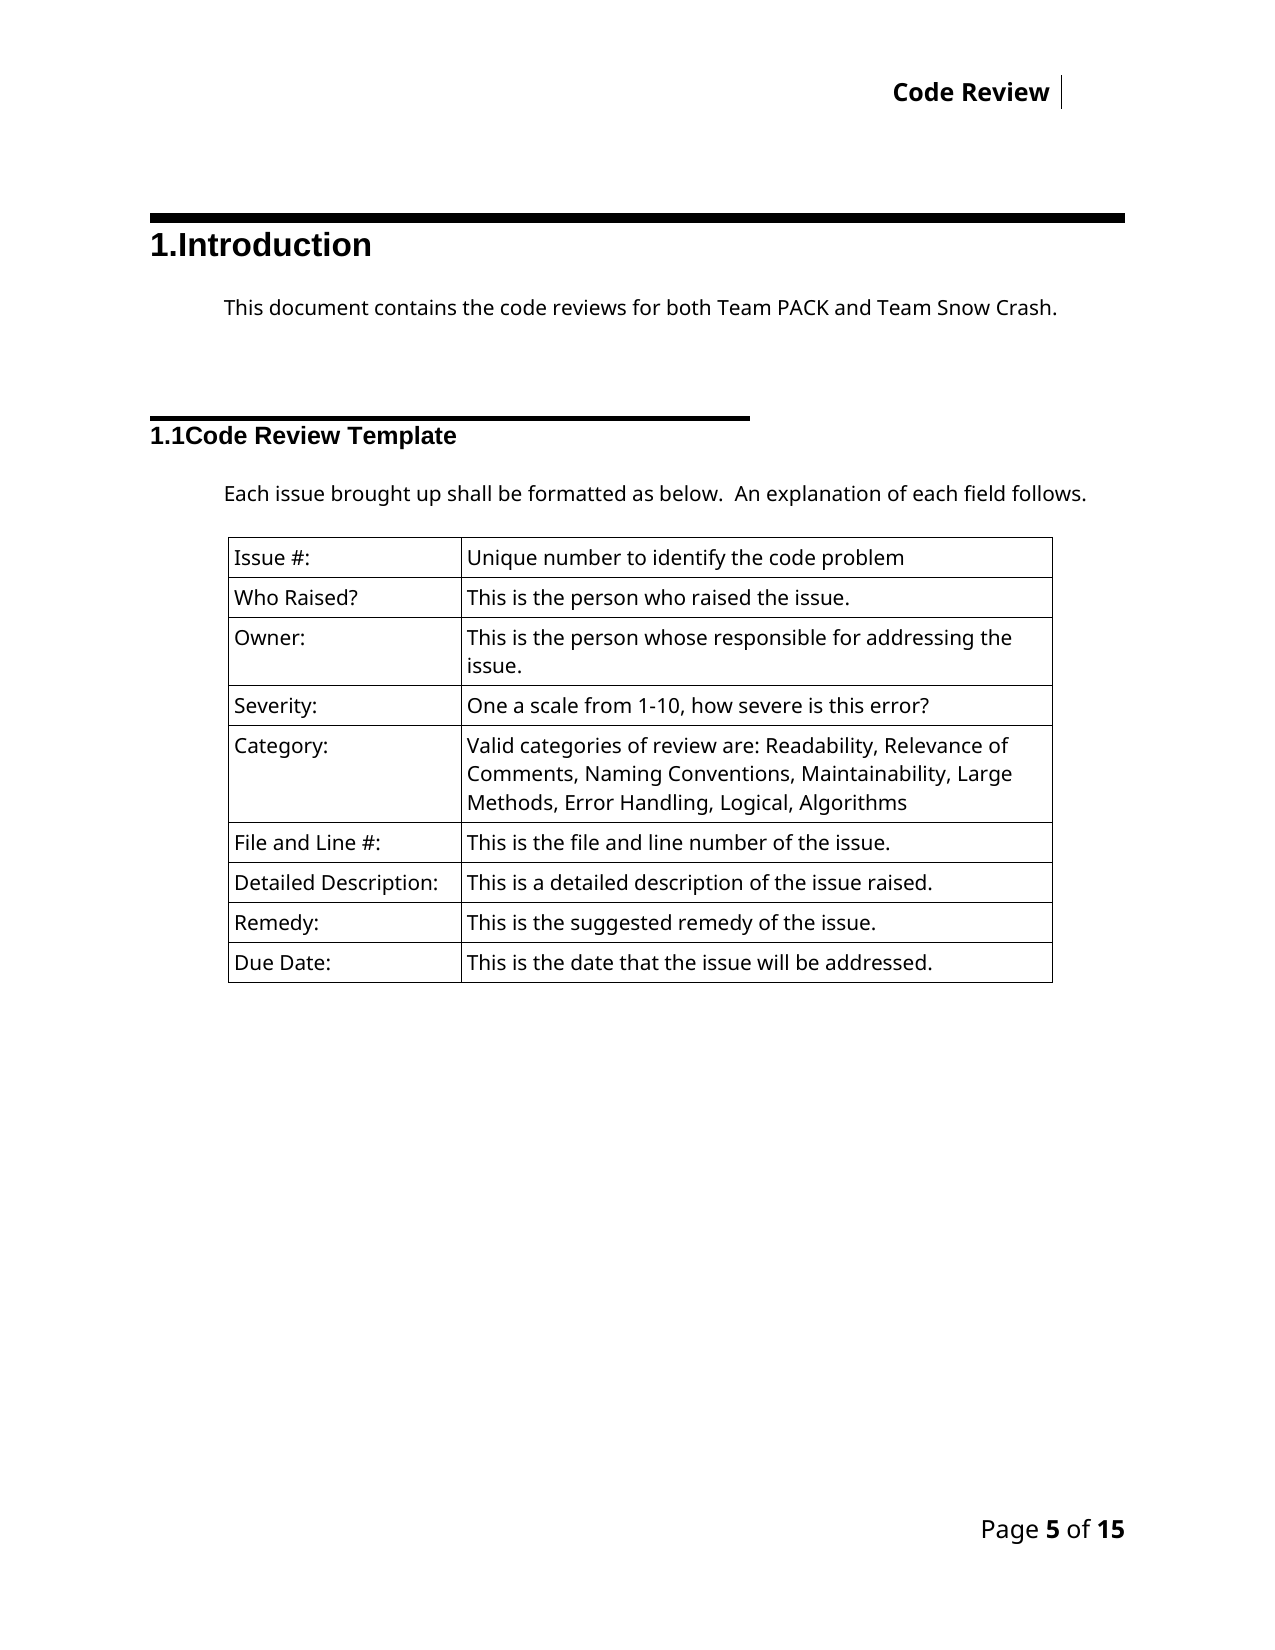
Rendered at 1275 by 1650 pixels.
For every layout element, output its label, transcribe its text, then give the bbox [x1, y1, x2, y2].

table_cell This is the file and line number of the issue. [462, 823, 1052, 862]
table_cell This is a detailed description of the issue raised. [462, 863, 1052, 902]
table_cell This is the date that the issue will be addressed. [462, 943, 1052, 982]
table_cell Valid categories of review are: Readability, Relevance of Comments, Naming Conventions, Maintainability, Large Methods, Error Handling, Logical, Algorithms [462, 726, 1052, 822]
table_cell Remedy: [229, 903, 461, 942]
table_cell Detailed Description: [229, 863, 461, 902]
table_cell File and Line #: [229, 823, 461, 862]
subtitle Introduction [150, 223, 1125, 263]
table_cell Category: [229, 726, 461, 822]
text This document contains the code reviews for both Team PACK and Team Snow Crash. [223, 293, 1125, 321]
table_header Issue #: [229, 538, 461, 577]
table_header Unique number to identify the code problem [462, 538, 1052, 577]
text Each issue brought up shall be formatted as below. An explanation of each field follows. [223, 479, 1125, 508]
table_cell One a scale from 1-10, how severe is this error? [462, 686, 1052, 725]
table_cell This is the person whose responsible for addressing the issue. [462, 618, 1052, 685]
table_cell Severity: [229, 686, 461, 725]
table_cell Owner: [229, 618, 461, 685]
table_cell Due Date: [229, 943, 461, 982]
table_cell This is the person who raised the issue. [462, 578, 1052, 617]
table_cell This is the suggested remedy of the issue. [462, 903, 1052, 942]
subtitle Code Review Template [150, 421, 750, 450]
table_cell Who Raised? [229, 578, 461, 617]
